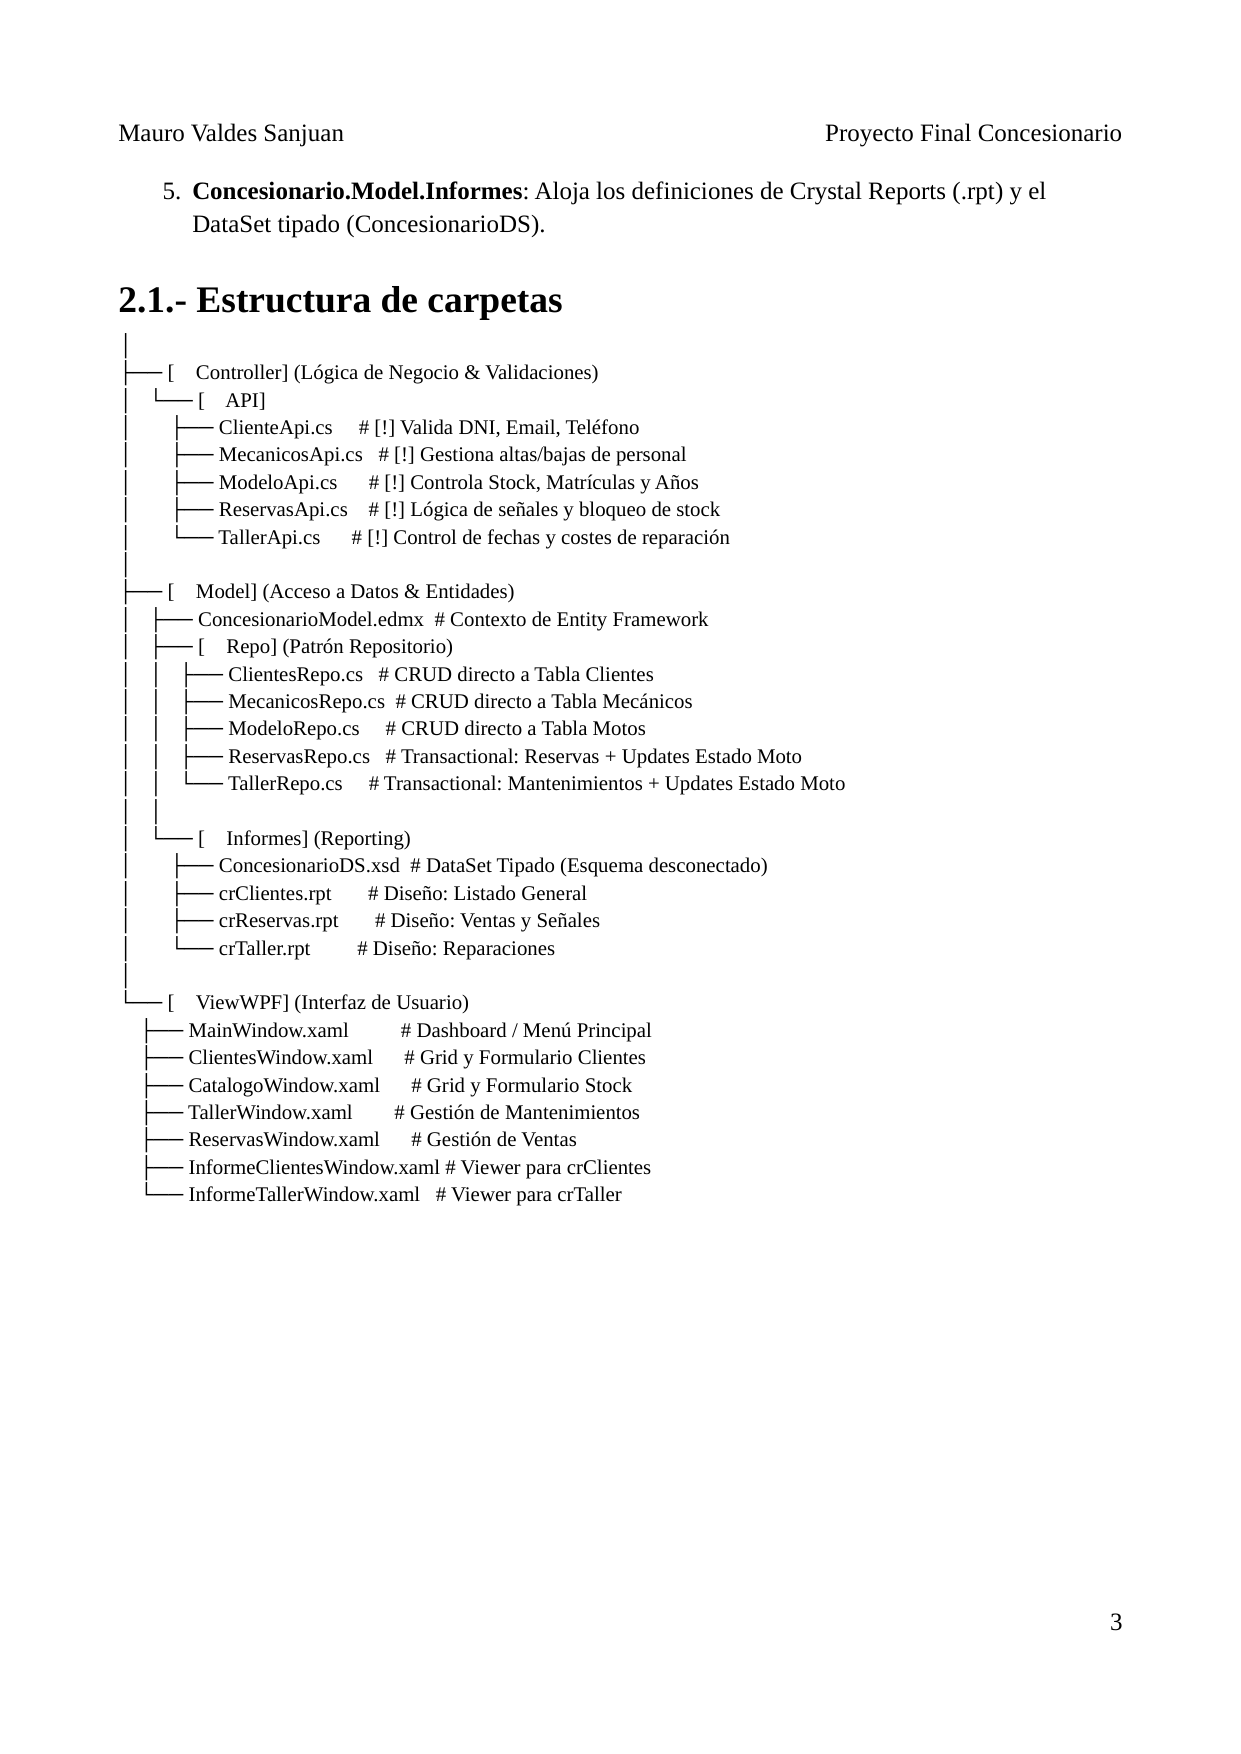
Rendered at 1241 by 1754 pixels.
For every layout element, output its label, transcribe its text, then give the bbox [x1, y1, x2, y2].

text │ ├── MecanicosApi.cs # [!] Gestiona altas/bajas de personal [126, 442, 176, 466]
text ├── TallerWindow.xaml # Gestión de Mantenimientos [147, 1100, 1122, 1124]
text │ └── [📂 API] [126, 388, 1122, 412]
text ├── InformeClientesWindow.xaml # Viewer para crClientes [147, 1155, 1122, 1179]
text ├── ClientesWindow.xaml # Grid y Formulario Clientes [147, 1045, 1122, 1069]
text │ │ ├── ReservasRepo.cs # Transactional: Reservas + Updates Estado Moto [186, 744, 1122, 768]
text │ │ ├── ModeloRepo.cs # CRUD directo a Tabla Motos [186, 716, 1122, 740]
text │ ├── ReservasApi.cs # [!] Lógica de señales y bloqueo de stock [177, 497, 1122, 521]
text │ [118, 552, 125, 576]
text │ ├── MecanicosApi.cs # [!] Gestiona altas/bajas de personal [177, 442, 1122, 466]
text ├── [📂 Controller] (Lógica de Negocio & Validaciones) [126, 360, 1122, 384]
text │ [118, 333, 125, 357]
text │ └── crTaller.rpt # Diseño: Reparaciones [126, 936, 1122, 959]
list Concesionario.Model.Informes: Aloja los definiciones de Crystal Reports (.rpt) y el DataSet tipado (ConcesionarioDS). [162, 176, 1122, 238]
text │ ├── ClienteApi.cs # [!] Valida DNI, Email, Teléfono [126, 415, 176, 439]
text │ ├── ModeloApi.cs # [!] Controla Stock, Matrículas y Años [177, 470, 1122, 494]
text │ └── TallerApi.cs # [!] Control de fechas y costes de reparación [118, 524, 1122, 549]
text │ │ └── TallerRepo.cs # Transactional: Mantenimientos + Updates Estado Moto [156, 771, 1122, 795]
text ├── [📂 Model] (Acceso a Datos & Entidades) [126, 579, 1122, 603]
text │ [126, 963, 1122, 987]
text │ ├── ConcesionarioDS.xsd # DataSet Tipado (Esquema desconectado) [177, 853, 1122, 877]
subtitle 2.1.- Estructura de carpetas [118, 277, 1122, 320]
text │ ├── crReservas.rpt # Diseño: Ventas y Señales [126, 908, 176, 932]
text └── [📂 ViewWPF] (Interfaz de Usuario) [118, 990, 1122, 1014]
text │ ├── crClientes.rpt # Diseño: Listado General [177, 881, 1122, 905]
text └── InformeTallerWindow.xaml # Viewer para crTaller [118, 1182, 1122, 1206]
text │ ├── [📂 Repo] (Patrón Repositorio) [156, 634, 1122, 658]
text ├── ReservasWindow.xaml # Gestión de Ventas [147, 1127, 1122, 1151]
text │ │ [118, 798, 1122, 823]
text ├── CatalogoWindow.xaml # Grid y Formulario Stock [118, 1072, 1122, 1097]
text │ [126, 552, 1122, 576]
text │ │ ├── ClientesRepo.cs # CRUD directo a Tabla Clientes [186, 662, 1122, 686]
text │ ├── crReservas.rpt # Diseño: Ventas y Señales [177, 908, 1122, 932]
text │ ├── ModeloApi.cs # [!] Controla Stock, Matrículas y Años [126, 470, 176, 494]
text │ [118, 963, 125, 987]
text │ ├── ClienteApi.cs # [!] Valida DNI, Email, Teléfono [177, 415, 1122, 439]
text │ │ ├── MecanicosRepo.cs # CRUD directo a Tabla Mecánicos [186, 689, 1122, 713]
text │ [126, 333, 1122, 357]
text ├── MainWindow.xaml # Dashboard / Menú Principal [147, 1018, 1122, 1042]
text │ └── [📂 Informes] (Reporting) [126, 826, 1122, 850]
text │ ├── crClientes.rpt # Diseño: Listado General [126, 881, 176, 905]
text │ ├── ConcesionarioModel.edmx # Contexto de Entity Framework [156, 607, 1122, 631]
